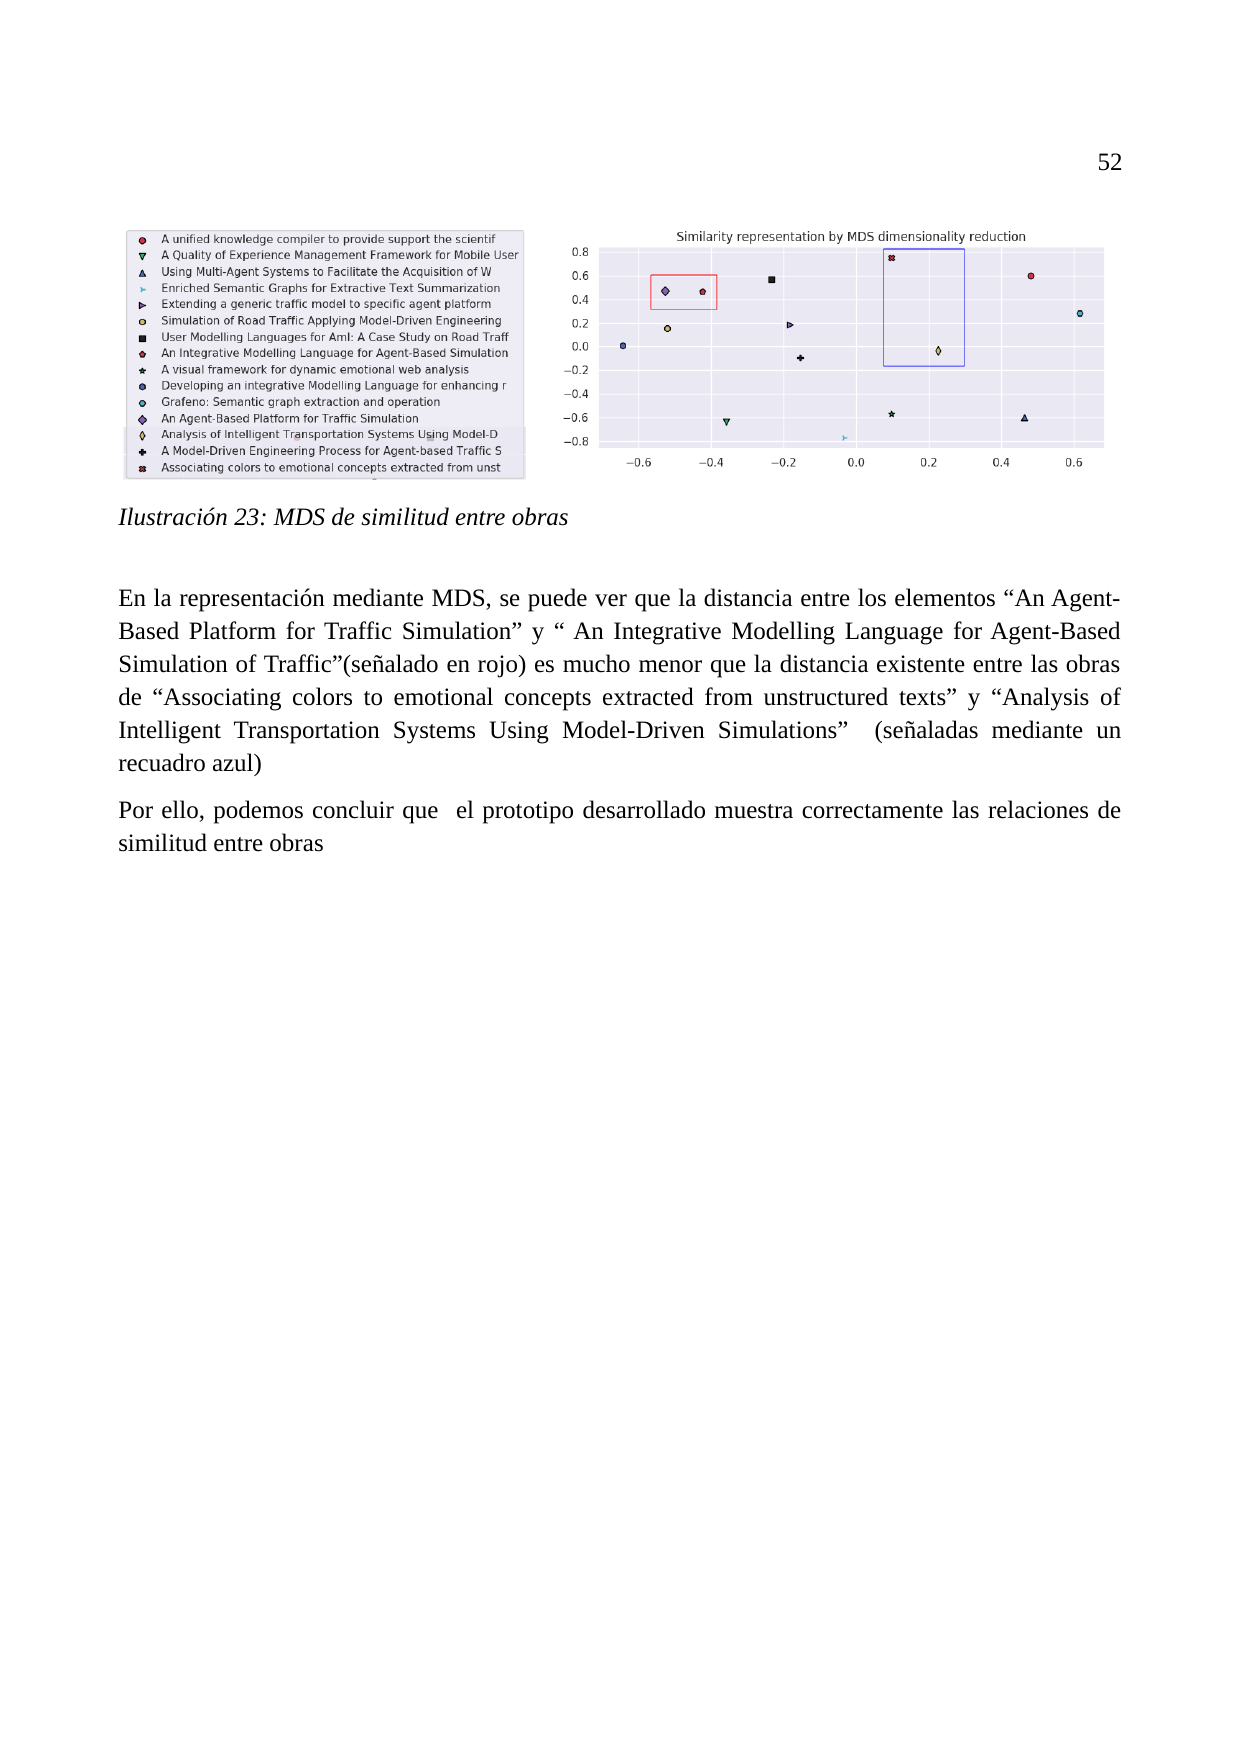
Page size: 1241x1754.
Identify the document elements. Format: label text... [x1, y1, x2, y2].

picture [118, 217, 1123, 497]
text En la representación mediante MDS, se puede ver que la distancia entre los elementos “An Agent-Based Platform for Traffic Simulation” y “ An Integrative Modelling Language for Agent-Based Simulation of Traffic”(señalado en rojo) es mucho menor que la distancia existente entre las obras de “Associating colors to emotional concepts extracted from unstructured texts” y “Analysis of Intelligent Transportation Systems Using Model-Driven Simulations” (señaladas mediante un recuadro azul) [118, 583, 1122, 777]
text Ilustración 23: MDS de similitud entre obras [118, 497, 1122, 531]
text Por ello, podemos concluir que el prototipo desarrollado muestra correctamente las relaciones de similitud entre obras [118, 795, 1122, 857]
